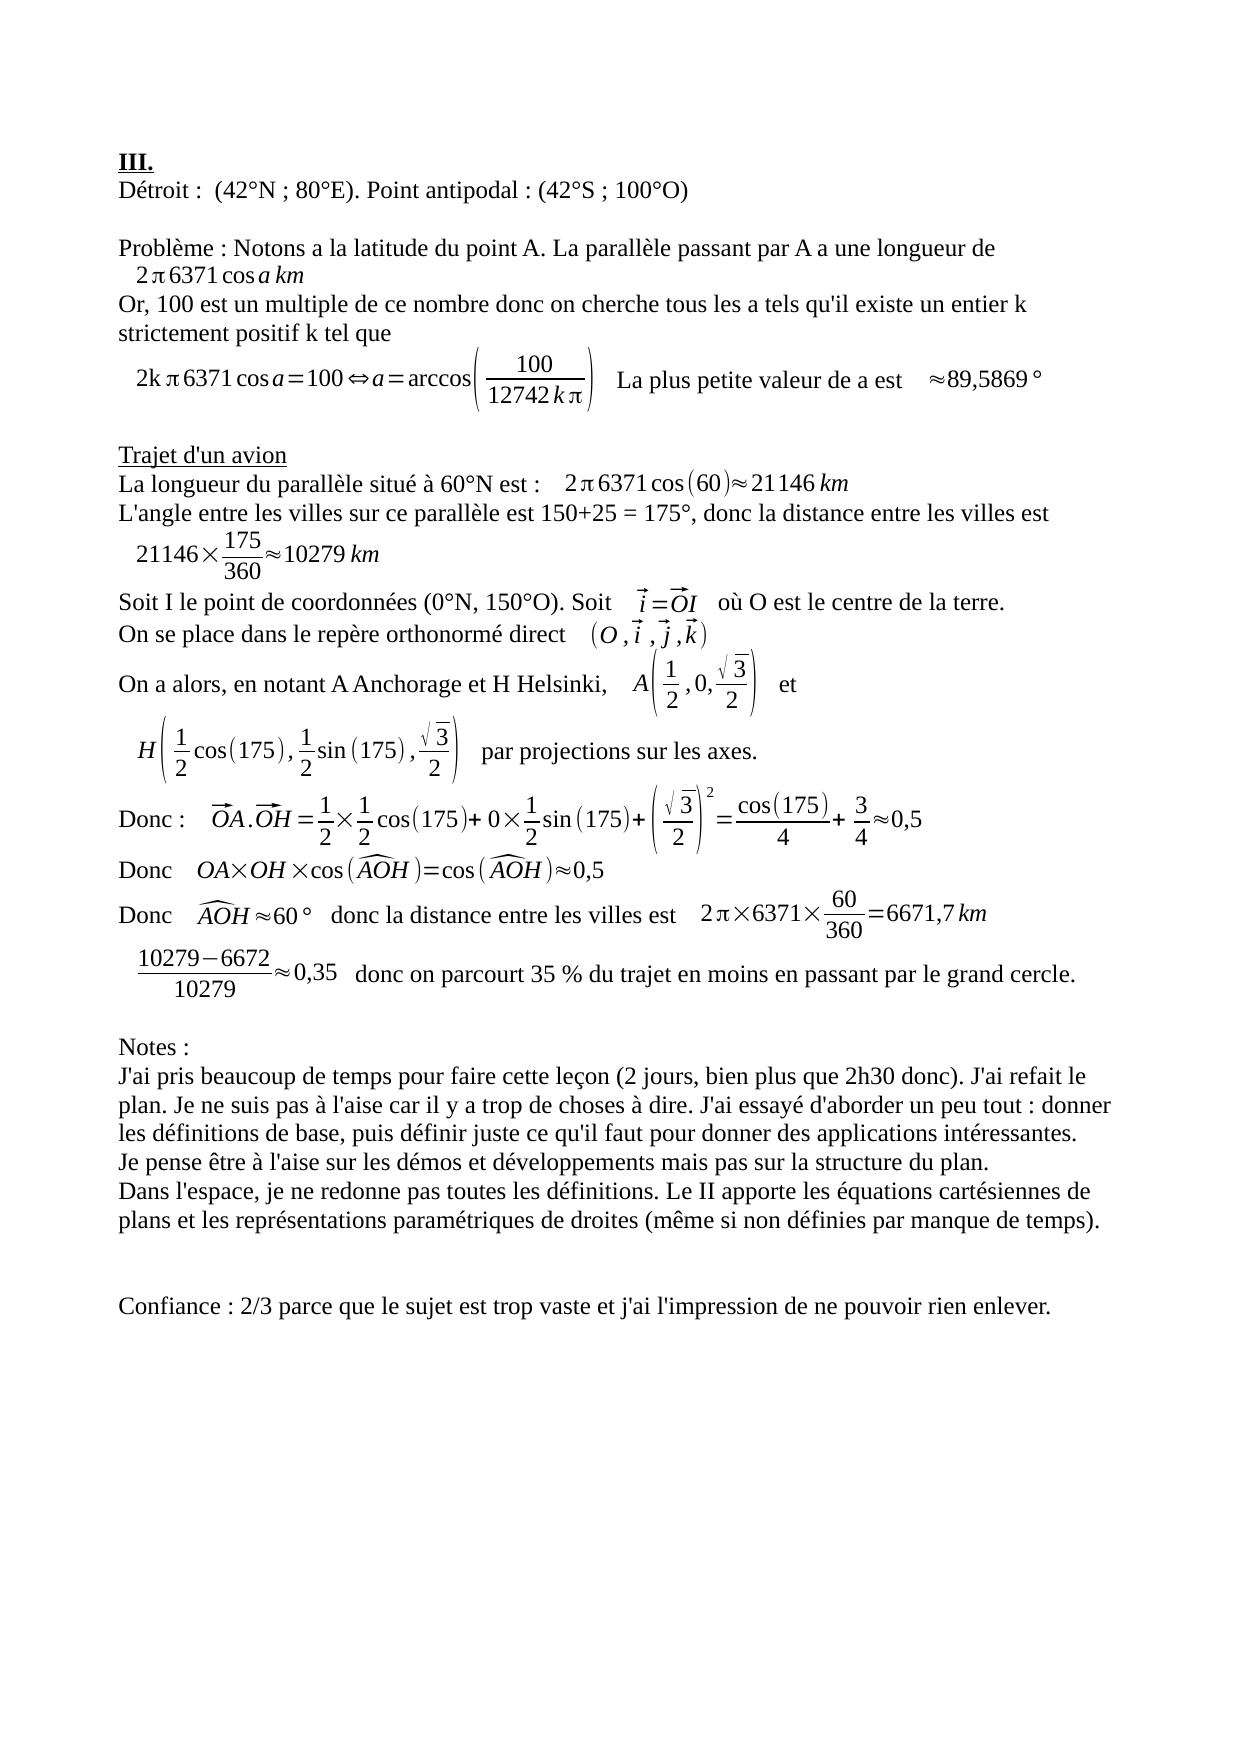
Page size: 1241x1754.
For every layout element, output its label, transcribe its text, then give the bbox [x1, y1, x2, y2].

text Trajet d'un avion [118, 441, 1122, 469]
text Notes : [118, 1032, 1122, 1061]
text donc on parcourt 35 % du trajet en moins en passant par le grand cercle. [118, 944, 1122, 1003]
text Détroit : (42°N ; 80°E). Point antipodal : (42°S ; 100°O) [118, 176, 1122, 204]
text L'angle entre les villes sur ce parallèle est 150+25 = 175°, donc la distance entre les villes est [118, 498, 1122, 586]
text Donc [118, 854, 1122, 886]
text III. [118, 147, 1122, 176]
text Or, 100 est un multiple de ce nombre donc on cherche tous les a tels qu'il existe un entier k strictement positif k tel que [118, 289, 1122, 347]
text Problème : Notons a la latitude du point A. La parallèle passant par A a une longueur de [118, 233, 1122, 289]
text J'ai pris beaucoup de temps pour faire cette leçon (2 jours, bien plus que 2h30 donc). J'ai refait le plan. Je ne suis pas à l'aise car il y a trop de choses à dire. J'ai essayé d'aborder un peu tout : donner les définitions de base, puis définir juste ce qu'il faut pour donner des applications intéressantes. [118, 1061, 1122, 1147]
text Dans l'espace, je ne redonne pas toutes les définitions. Le II apporte les équations cartésiennes de plans et les représentations paramétriques de droites (même si non définies par manque de temps). [118, 1176, 1122, 1233]
text Soit I le point de coordonnées (0°N, 150°O). Soit où O est le centre de la terre. [118, 586, 1122, 617]
text La longueur du parallèle situé à 60°N est : [118, 469, 1122, 498]
text Confiance : 2/3 parce que le sujet est trop vaste et j'ai l'impression de ne pouvoir rien enlever. [118, 1291, 1122, 1320]
text Donc donc la distance entre les villes est [118, 886, 1122, 944]
text Donc : [118, 784, 1122, 854]
text On se place dans le repère orthonormé direct [118, 617, 1122, 649]
text La plus petite valeur de a est [118, 347, 1122, 412]
text Je pense être à l'aise sur les démos et développements mais pas sur la structure du plan. [118, 1147, 1122, 1176]
text On a alors, en notant A Anchorage et H Helsinki, et par projections sur les axes. [118, 649, 1122, 784]
